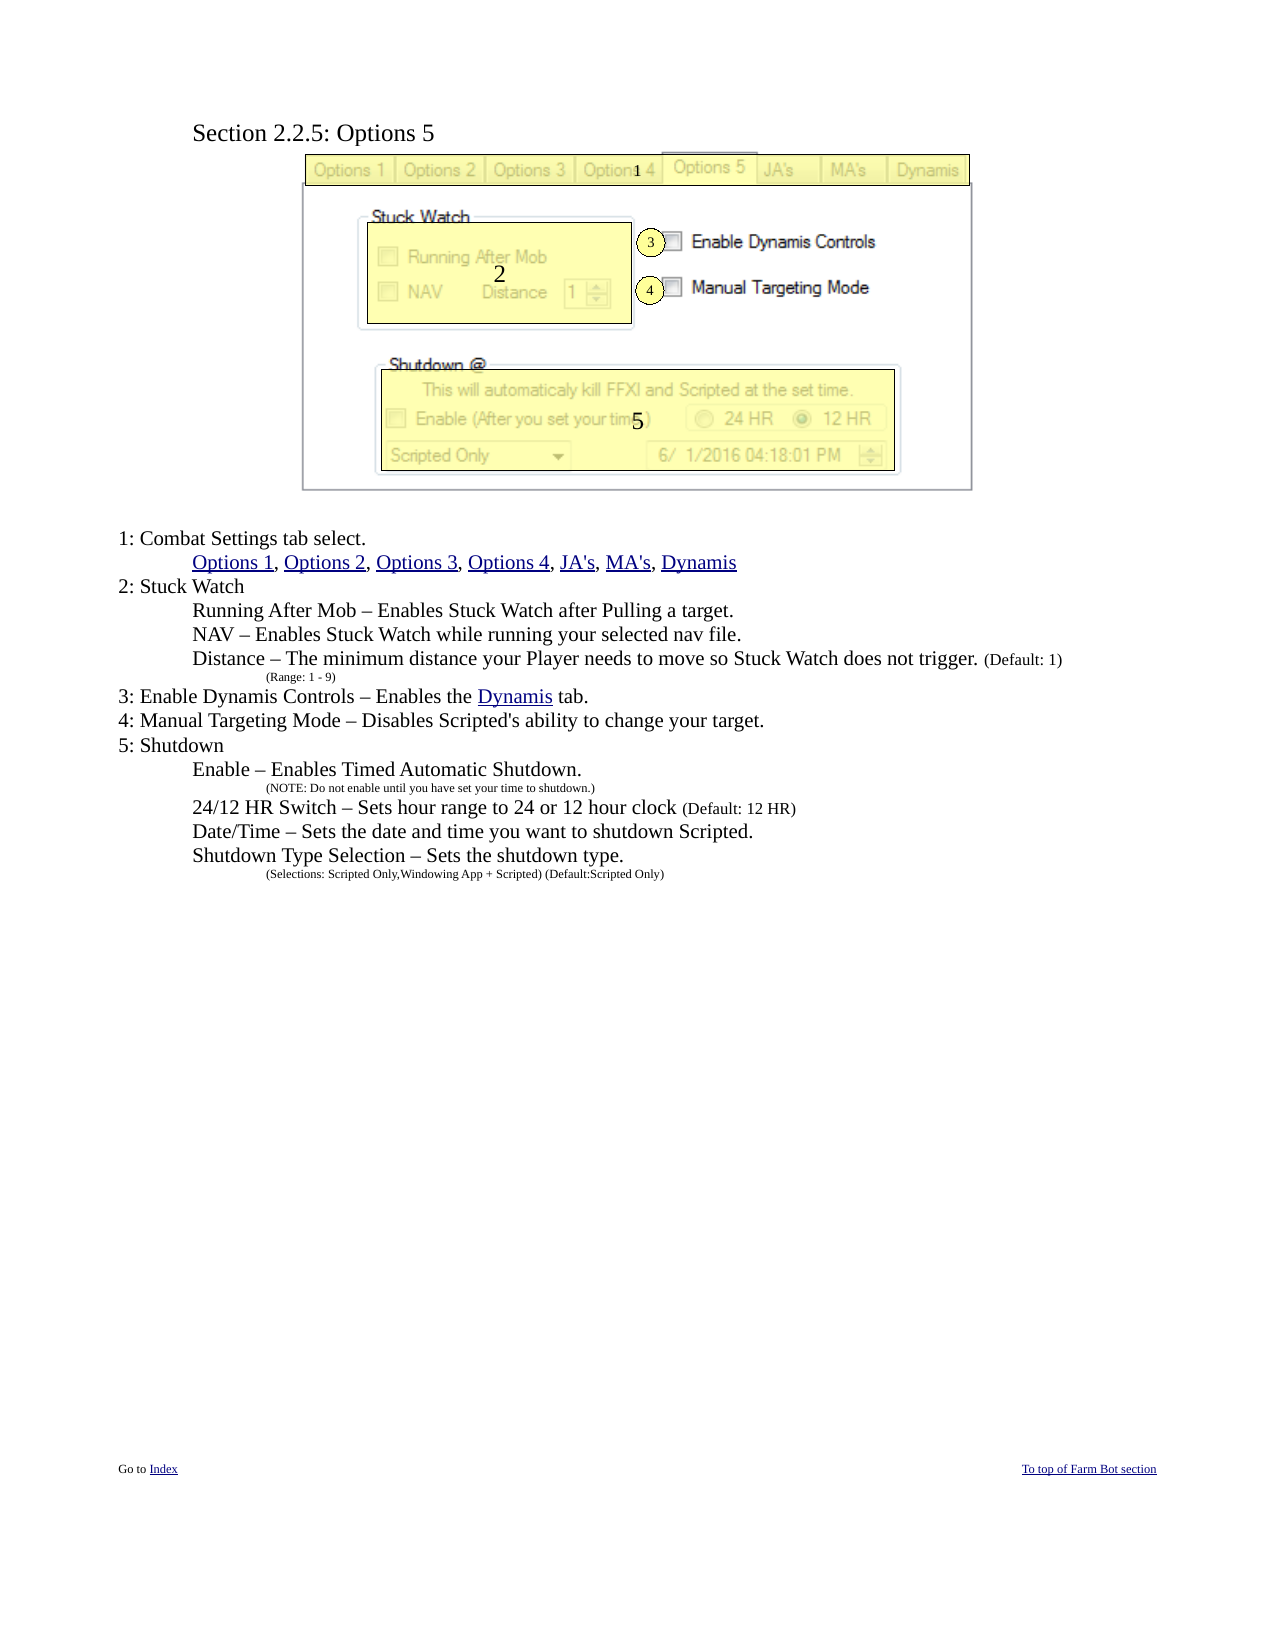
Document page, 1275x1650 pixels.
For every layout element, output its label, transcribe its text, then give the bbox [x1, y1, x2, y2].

text (Range: 1 - 9) [118, 670, 1157, 684]
text 4: Manual Targeting Mode – Disables Scripted's ability to change your target. [118, 708, 1157, 732]
text Go to Index To top of Farm Bot section [118, 1462, 1157, 1476]
text Enable – Enables Timed Automatic Shutdown. [118, 757, 1157, 781]
text Running After Mob – Enables Stuck Watch after Pulling a target. [118, 598, 1157, 622]
text Section 2.2.5: Options 5 [118, 118, 1157, 147]
text Date/Time – Sets the date and time you want to shutdown Scripted. [118, 819, 1157, 843]
text 1: Combat Settings tab select. [118, 526, 1157, 550]
text (NOTE: Do not enable until you have set your time to shutdown.) [118, 781, 1157, 795]
text (Selections: Scripted Only,Windowing App + Scripted) (Default:Scripted Only) [118, 867, 1157, 882]
text 5: Shutdown [118, 732, 1157, 757]
text NAV – Enables Stuck Watch while running your selected nav file. [118, 622, 1157, 646]
text Distance – The minimum distance your Player needs to move so Stuck Watch does not trigger. (Default: 1) [118, 646, 1157, 670]
picture [296, 146, 979, 497]
text Options 1, Options 2, Options 3, Options 4, JA's, MA's, Dynamis [118, 550, 1157, 574]
text 3: Enable Dynamis Controls – Enables the Dynamis tab. [118, 684, 1157, 708]
text 24/12 HR Switch – Sets hour range to 24 or 12 hour clock (Default: 12 HR) [118, 795, 1157, 819]
text 2: Stuck Watch [118, 574, 1157, 598]
text Shutdown Type Selection – Sets the shutdown type. [118, 843, 1157, 867]
